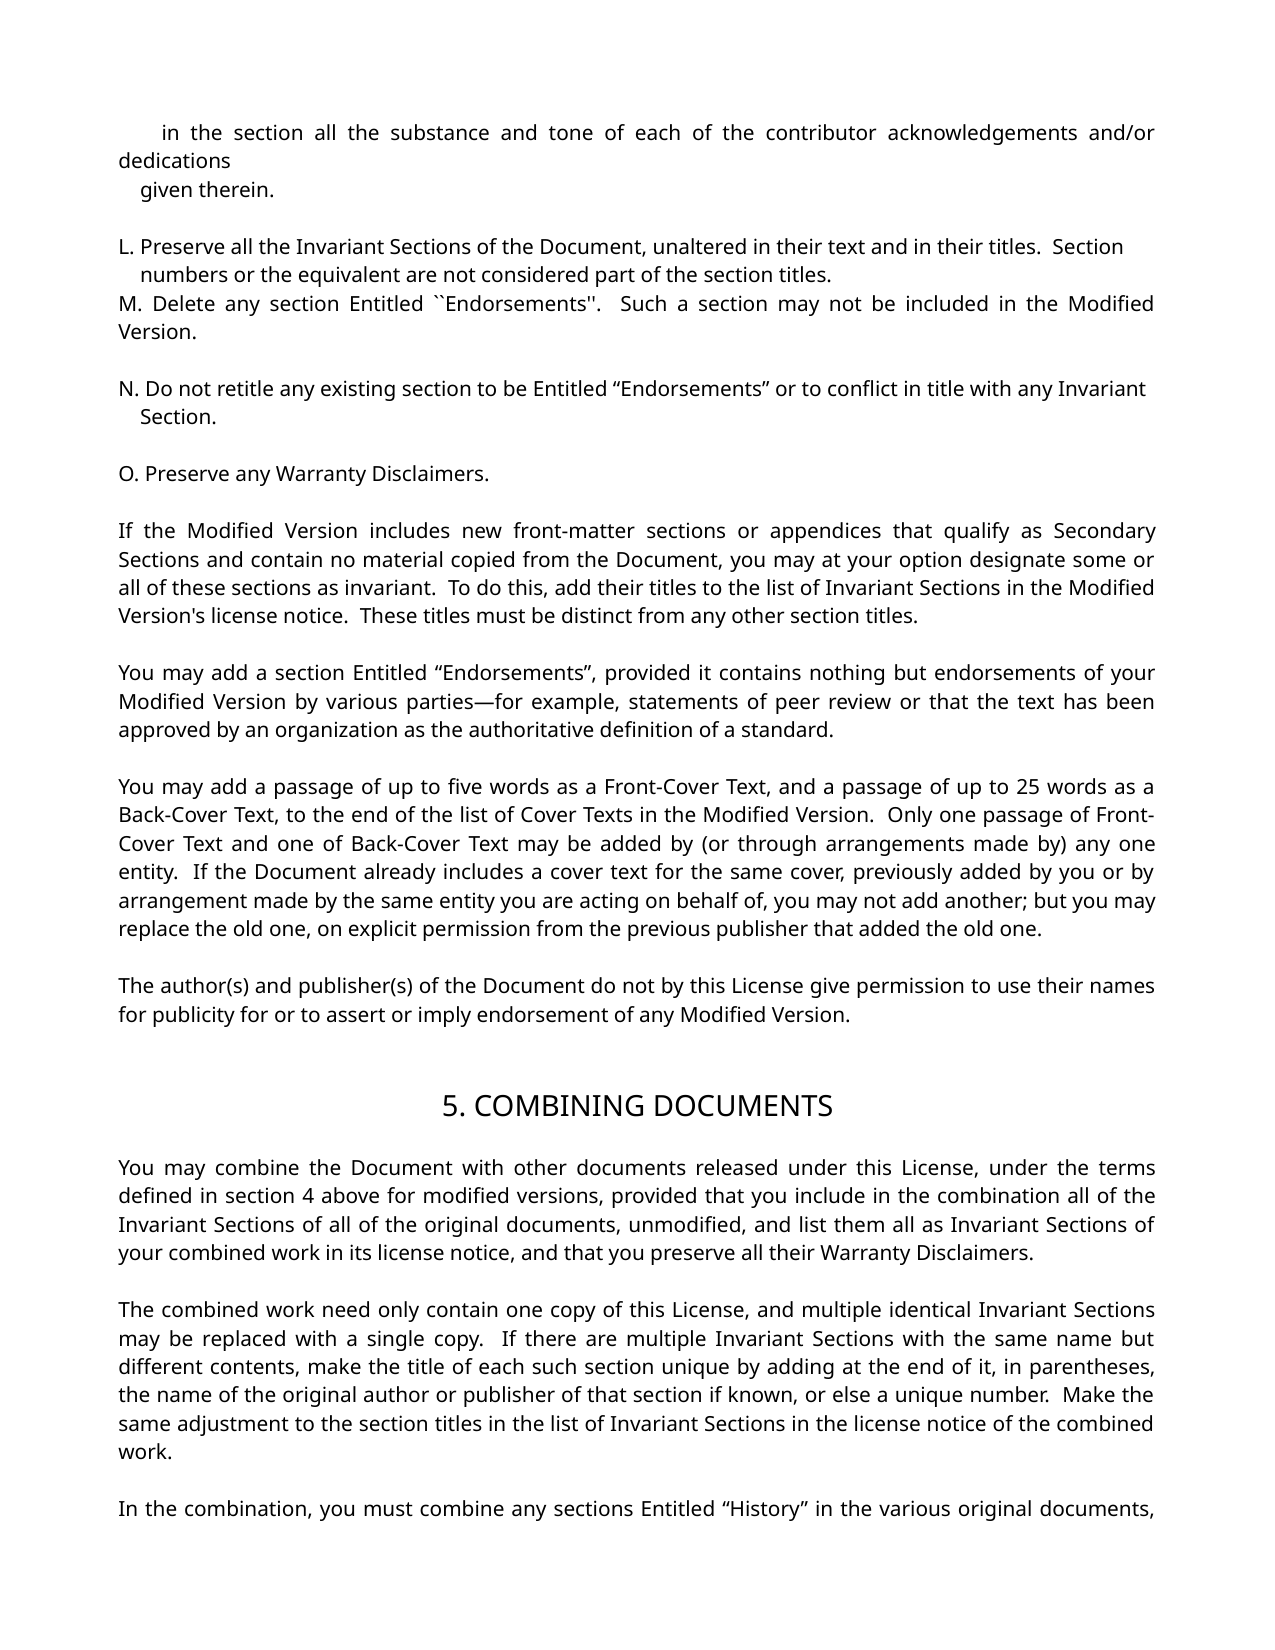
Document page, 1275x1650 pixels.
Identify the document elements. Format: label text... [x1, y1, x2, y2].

text M. Delete any section Entitled ``Endorsements''. Such a section may not be included in the Modified Version. [118, 289, 1157, 346]
text You may add a passage of up to five words as a Front-Cover Text, and a passage of up to 25 words as a Back-Cover Text, to the end of the list of Cover Texts in the Modified Version. Only one passage of Front-Cover Text and one of Back-Cover Text may be added by (or through arrangements made by) any one entity. If the Document already includes a cover text for the same cover, previously added by you or by arrangement made by the same entity you are acting on behalf of, you may not add another; but you may replace the old one, on explicit permission from the previous publisher that added the old one. [118, 772, 1157, 943]
text O. Preserve any Warranty Disclaimers. [118, 459, 1157, 488]
text The author(s) and publisher(s) of the Document do not by this License give permission to use their names for publicity for or to assert or imply endorsement of any Modified Version. [118, 971, 1157, 1028]
text Section. [118, 402, 1157, 431]
text given therein. [118, 175, 1157, 203]
text in the section all the substance and tone of each of the contributor acknowledgements and/or dedications [118, 118, 1157, 175]
text L. Preserve all the Invariant Sections of the Document, unaltered in their text and in their titles. Section [118, 232, 1157, 260]
text You may add a section Entitled “Endorsements”, provided it contains nothing but endorsements of your Modified Version by various parties—for example, statements of peer review or that the text has been approved by an organization as the authoritative definition of a standard. [118, 658, 1157, 744]
text You may combine the Document with other documents released under this License, under the terms defined in section 4 above for modified versions, provided that you include in the combination all of the Invariant Sections of all of the original documents, unmodified, and list them all as Invariant Sections of your combined work in its license notice, and that you preserve all their Warranty Disclaimers. [118, 1153, 1157, 1267]
text N. Do not retitle any existing section to be Entitled “Endorsements” or to conflict in title with any Invariant [118, 374, 1157, 402]
text 5. COMBINING DOCUMENTS [118, 1085, 1157, 1125]
text The combined work need only contain one copy of this License, and multiple identical Invariant Sections may be replaced with a single copy. If there are multiple Invariant Sections with the same name but different contents, make the title of each such section unique by adding at the end of it, in parentheses, the name of the original author or publisher of that section if known, or else a unique number. Make the same adjustment to the section titles in the list of Invariant Sections in the license notice of the combined work. [118, 1295, 1157, 1466]
text numbers or the equivalent are not considered part of the section titles. [118, 260, 1157, 289]
text If the Modified Version includes new front-matter sections or appendices that qualify as Secondary Sections and contain no material copied from the Document, you may at your option designate some or all of these sections as invariant. To do this, add their titles to the list of Invariant Sections in the Modified Version's license notice. These titles must be distinct from any other section titles. [118, 516, 1157, 630]
text In the combination, you must combine any sections Entitled “History” in the various original documents, [118, 1494, 1157, 1523]
